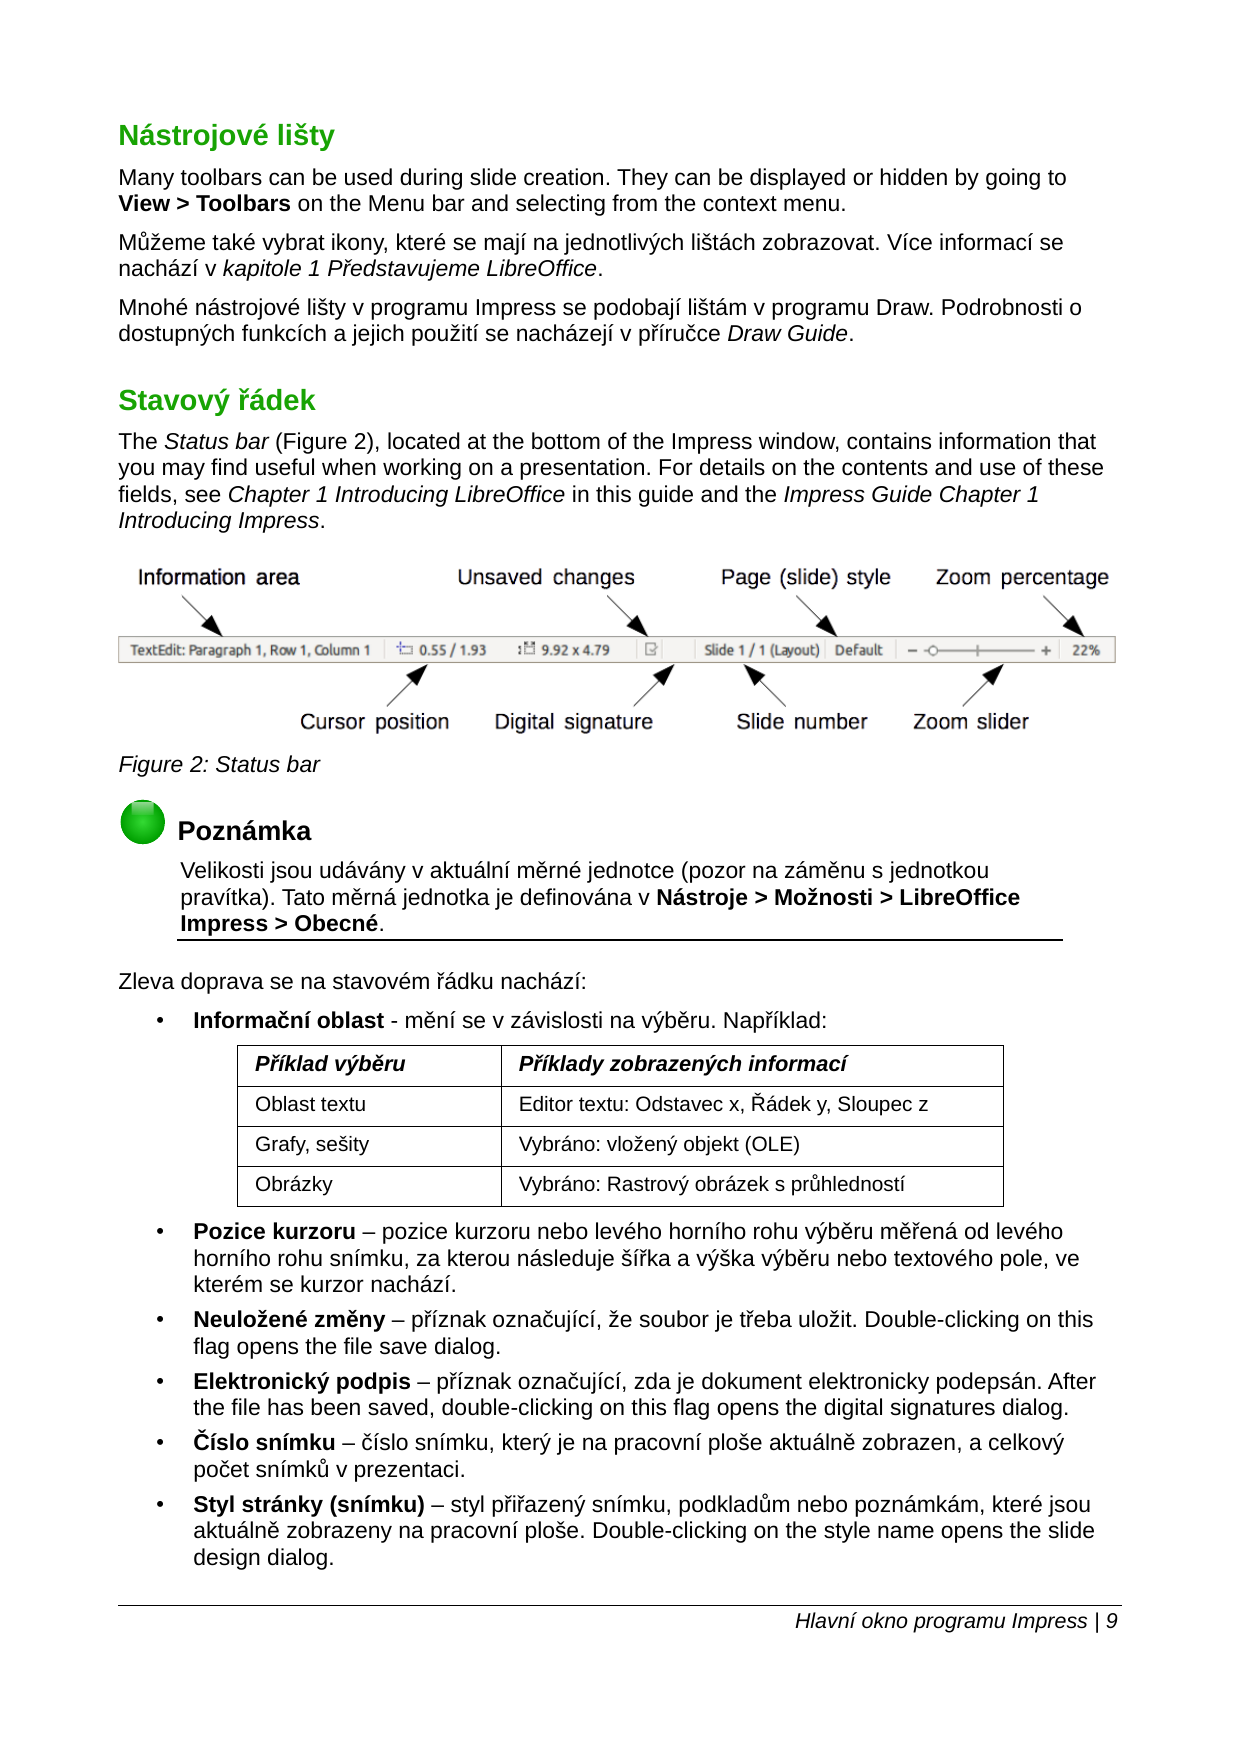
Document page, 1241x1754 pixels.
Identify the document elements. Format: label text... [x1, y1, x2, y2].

text Many toolbars can be used during slide creation. They can be displayed or hidden by going to View > Toolbars on the Menu bar and selecting from the context menu. [118, 163, 1122, 216]
list Zleva doprava se na stavovém řádku nachází: [118, 968, 1122, 994]
list Číslo snímku – číslo snímku, který je na pracovní ploše aktuálně zobrazen, a celkový počet snímků v prezentaci. [156, 1429, 1122, 1482]
subtitle Poznámka [118, 797, 1122, 847]
list Styl stránky (snímku) – styl přiřazený snímku, podkladům nebo poznámkám, které jsou aktuálně zobrazeny na pracovní ploše. Double-clicking on the style name opens the slide design dialog. [156, 1491, 1122, 1570]
text Figure 2: Status bar [118, 751, 1122, 778]
list Neuložené změny – příznak označující, že soubor je třeba uložit. Double-clicking on this flag opens the file save dialog. [156, 1306, 1122, 1359]
list Pozice kurzoru – pozice kurzoru nebo levého horního rohu výběru měřená od levého horního rohu snímku, za kterou následuje šířka a výška výběru nebo textového pole, ve kterém se kurzor nachází. [156, 1218, 1122, 1297]
table_cell Obrázky [238, 1167, 501, 1206]
table_header Příklady zobrazených informací [502, 1046, 1003, 1086]
table_cell Vybráno: vložený objekt (OLE) [502, 1127, 1003, 1166]
table_cell Editor textu: Odstavec x, Řádek y, Sloupec z [502, 1087, 1003, 1126]
subtitle Stavový řádek [118, 383, 1122, 416]
list Informační oblast - mění se v závislosti na výběru. Například: [156, 1007, 1122, 1033]
list Elektronický podpis – příznak označující, zda je dokument elektronicky podepsán. After the file has been saved, double-clicking on this flag opens the digital signatures dialog. [156, 1368, 1122, 1421]
picture [118, 557, 1123, 740]
text Mnohé nástrojové lišty v programu Impress se podobají lištám v programu Draw. Podrobnosti o dostupných funkcích a jejich použití se nacházejí v příručce Draw Guide. [118, 294, 1122, 347]
table_cell Vybráno: Rastrový obrázek s průhledností [502, 1167, 1003, 1206]
text The Status bar (Figure 2), located at the bottom of the Impress window, contains information that you may find useful when working on a presentation. For details on the contents and use of these fields, see Chapter 1 Introducing LibreOffice in this guide and the Impress Guide Chapter 1 Introducing Impress. [118, 428, 1122, 533]
table_cell Oblast textu [238, 1087, 501, 1126]
table_header Příklad výběru [238, 1046, 501, 1086]
subtitle Nástrojové lišty [118, 118, 1122, 152]
text Můžeme také vybrat ikony, které se mají na jednotlivých lištách zobrazovat. Více informací se nachází v kapitole 1 Představujeme LibreOffice. [118, 229, 1122, 281]
table_cell Grafy, sešity [238, 1127, 501, 1166]
text Velikosti jsou udávány v aktuální měrné jednotce (pozor na záměnu s jednotkou pravítka). Tato měrná jednotka je definována v Nástroje > Možnosti > LibreOffice Impress > Obecné. [177, 854, 1063, 939]
